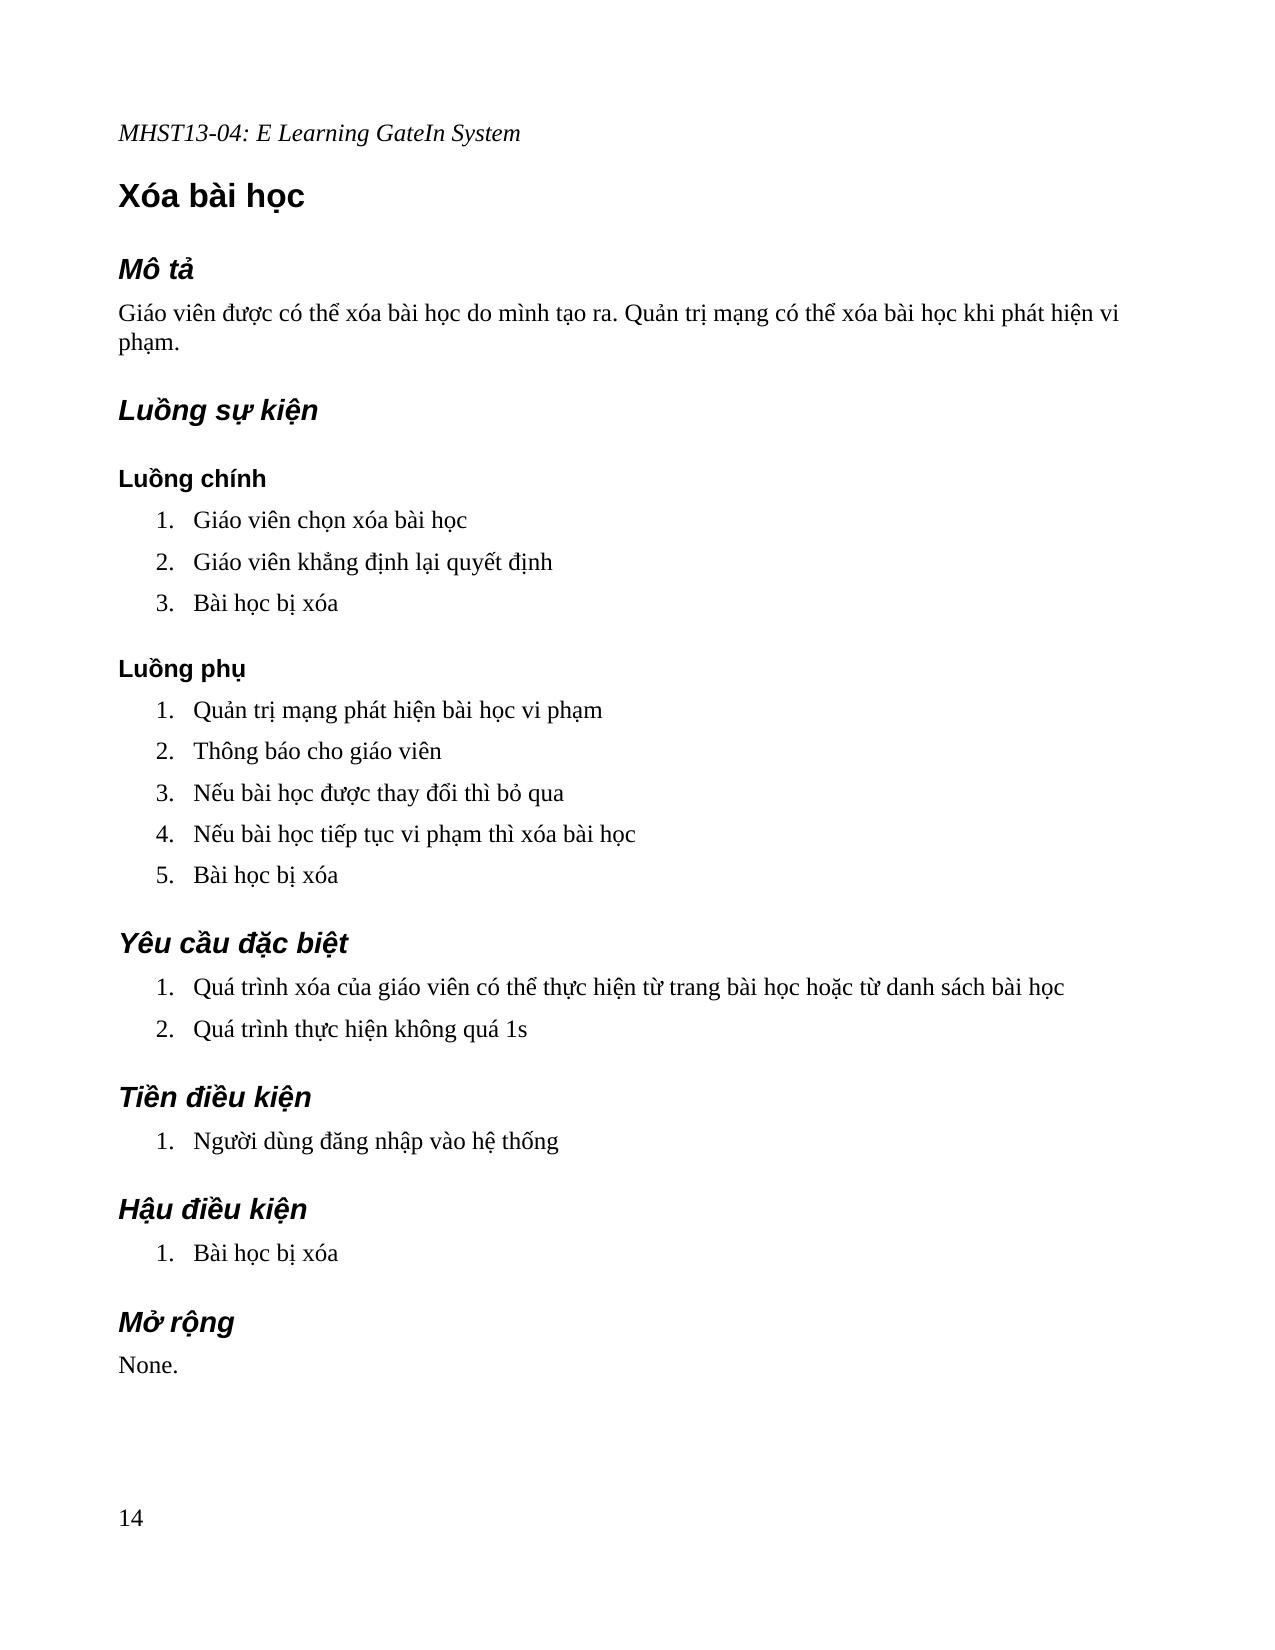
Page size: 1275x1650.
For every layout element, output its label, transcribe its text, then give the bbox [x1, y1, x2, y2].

list Bài học bị xóa [156, 1238, 1157, 1267]
list Nếu bài học được thay đổi thì bỏ qua [156, 778, 1157, 806]
subtitle Mở rộng [118, 1304, 1157, 1338]
list Giáo viên chọn xóa bài học [156, 505, 1157, 534]
list Bài học bị xóa [156, 860, 1157, 889]
list Bài học bị xóa [156, 588, 1157, 617]
text Giáo viên được có thể xóa bài học do mình tạo ra. Quản trị mạng có thể xóa bài học khi phát hiện vi phạm. [118, 298, 1157, 356]
list Thông báo cho giáo viên [156, 736, 1157, 765]
subtitle Luồng phụ [118, 654, 1157, 683]
text None. [118, 1351, 1157, 1379]
subtitle Mô tả [118, 252, 1157, 286]
list Quá trình xóa của giáo viên có thể thực hiện từ trang bài học hoặc từ danh sách bài học [156, 972, 1157, 1001]
subtitle Hậu điều kiện [118, 1192, 1157, 1226]
list Quản trị mạng phát hiện bài học vi phạm [156, 695, 1157, 724]
list Người dùng đăng nhập vào hệ thống [156, 1126, 1157, 1155]
list Giáo viên khẳng định lại quyết định [156, 547, 1157, 575]
subtitle Luồng chính [118, 464, 1157, 493]
subtitle Luồng sự kiện [118, 393, 1157, 427]
subtitle Tiền điều kiện [118, 1080, 1157, 1113]
list Nếu bài học tiếp tục vi phạm thì xóa bài học [156, 819, 1157, 848]
subtitle Xóa bài học [118, 176, 1157, 215]
subtitle Yêu cầu đặc biệt [118, 926, 1157, 960]
list Quá trình thực hiện không quá 1s [156, 1014, 1157, 1042]
